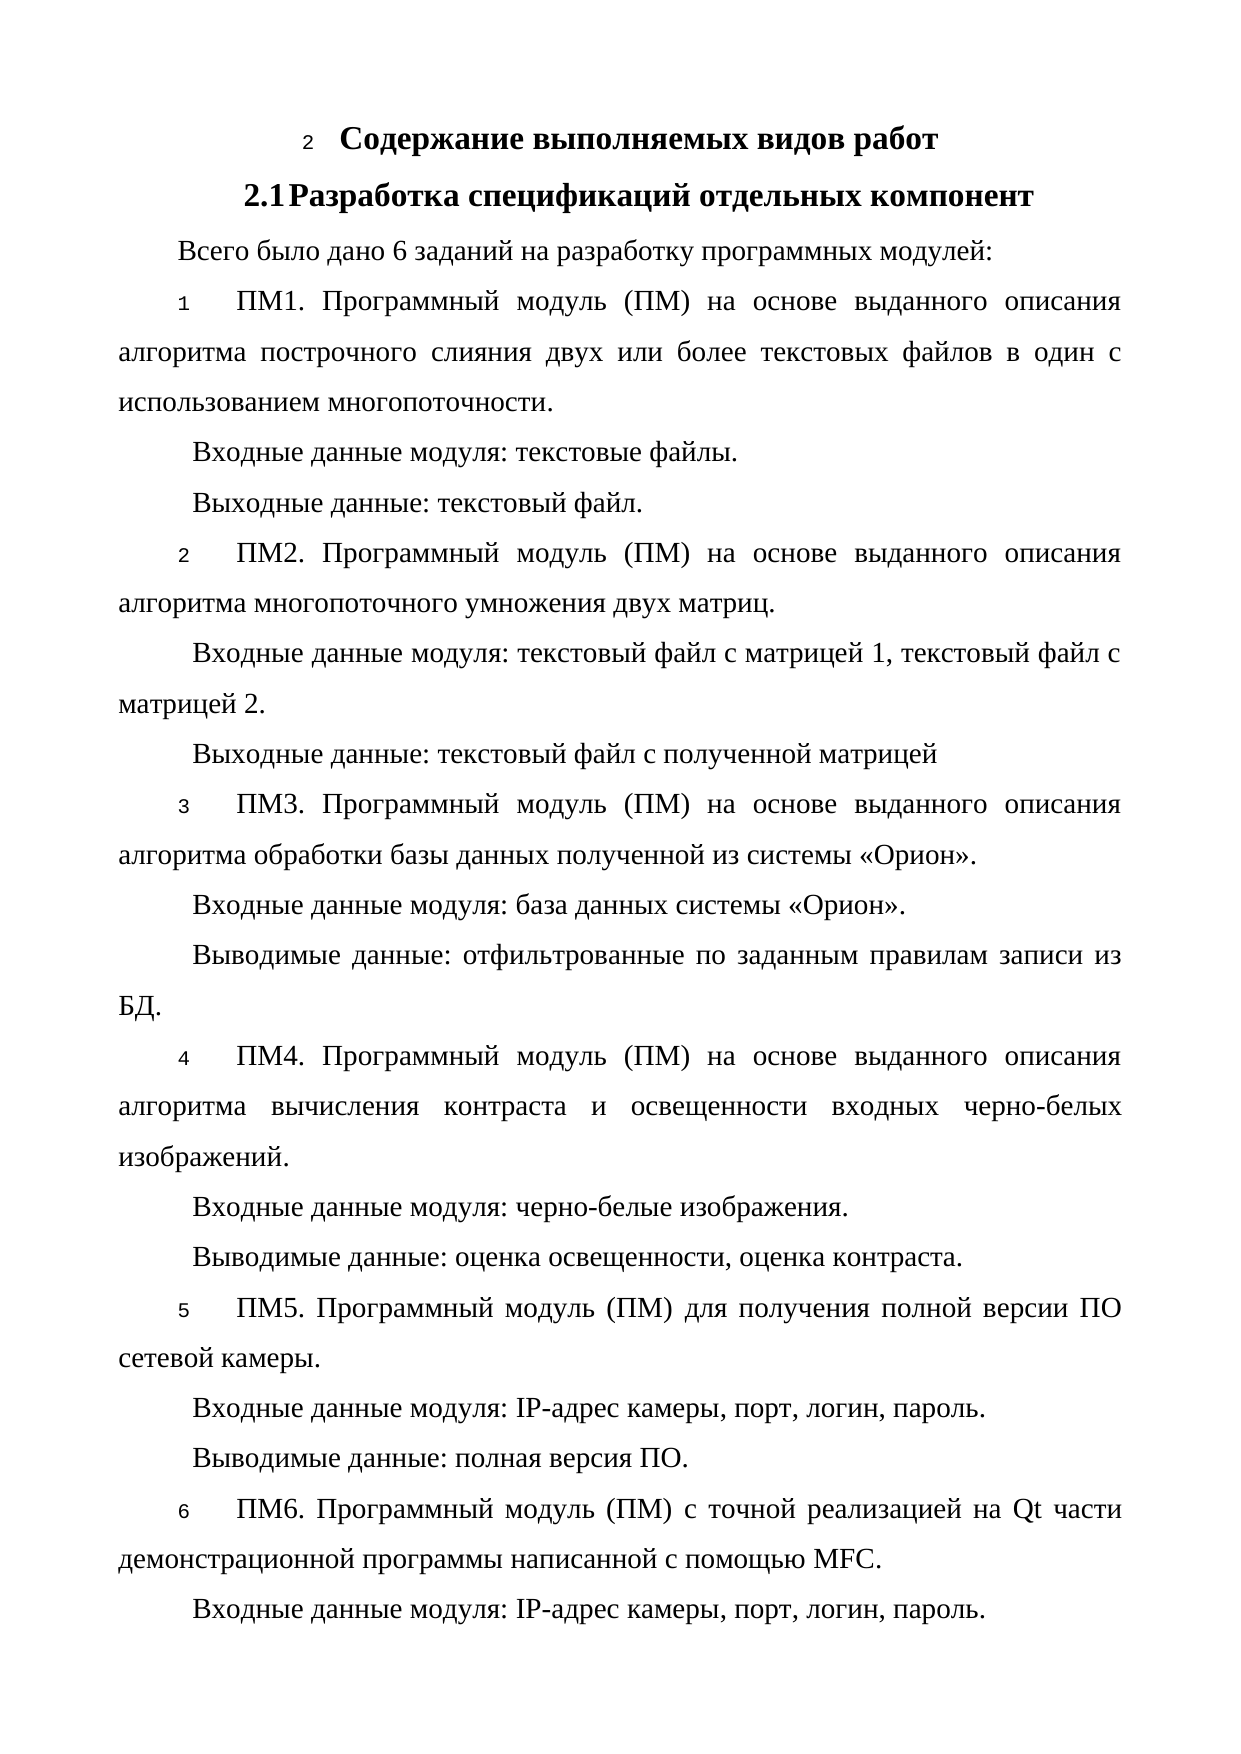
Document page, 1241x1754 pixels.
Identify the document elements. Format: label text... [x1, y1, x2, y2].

list ПМ6. Программный модуль (ПМ) c точной реализацией на Qt части демонстрационной программы написанной с помощью MFC. [118, 1491, 1122, 1575]
text Входные данные модуля: IP-адрес камеры, порт, логин, пароль. [118, 1390, 1122, 1424]
list Содержание выполняемых видов работ [118, 118, 1122, 156]
text Входные данные модуля: текстовые файлы. [118, 434, 1122, 468]
list Разработка спецификаций отдельных компонент [156, 176, 1122, 214]
text Выходные данные: текстовый файл с полученной матрицей [118, 736, 1122, 770]
text Выводимые данные: оценка освещенности, оценка контраста. [118, 1239, 1122, 1273]
list ПМ1. Программный модуль (ПМ) на основе выданного описания алгоритма построчного слияния двух или более текстовых файлов в один с использованием многопоточности. [118, 283, 1122, 418]
text Выходные данные: текстовый файл. [118, 485, 1122, 518]
text Входные данные модуля: текстовый файл с матрицей 1, текстовый файл с матрицей 2. [118, 636, 1122, 719]
text Входные данные модуля: база данных системы «Орион». [118, 887, 1122, 921]
list ПМ2. Программный модуль (ПМ) на основе выданного описания алгоритма многопоточного умножения двух матриц. [118, 535, 1122, 619]
text Входные данные модуля: черно-белые изображения. [118, 1189, 1122, 1223]
text Входные данные модуля: IP-адрес камеры, порт, логин, пароль. [118, 1592, 1122, 1625]
text Выводимые данные: полная версия ПО. [118, 1441, 1122, 1474]
text Выводимые данные: отфильтрованные по заданным правилам записи из БД. [118, 937, 1122, 1021]
text Всего было дано 6 заданий на разработку программных модулей: [118, 233, 1122, 267]
list ПМ4. Программный модуль (ПМ) на основе выданного описания алгоритма вычисления контраста и освещенности входных черно-белых изображений. [118, 1038, 1122, 1172]
list ПМ5. Программный модуль (ПМ) для получения полной версии ПО сетевой камеры. [118, 1290, 1122, 1373]
list ПМ3. Программный модуль (ПМ) на основе выданного описания алгоритма обработки базы данных полученной из системы «Орион». [118, 787, 1122, 870]
